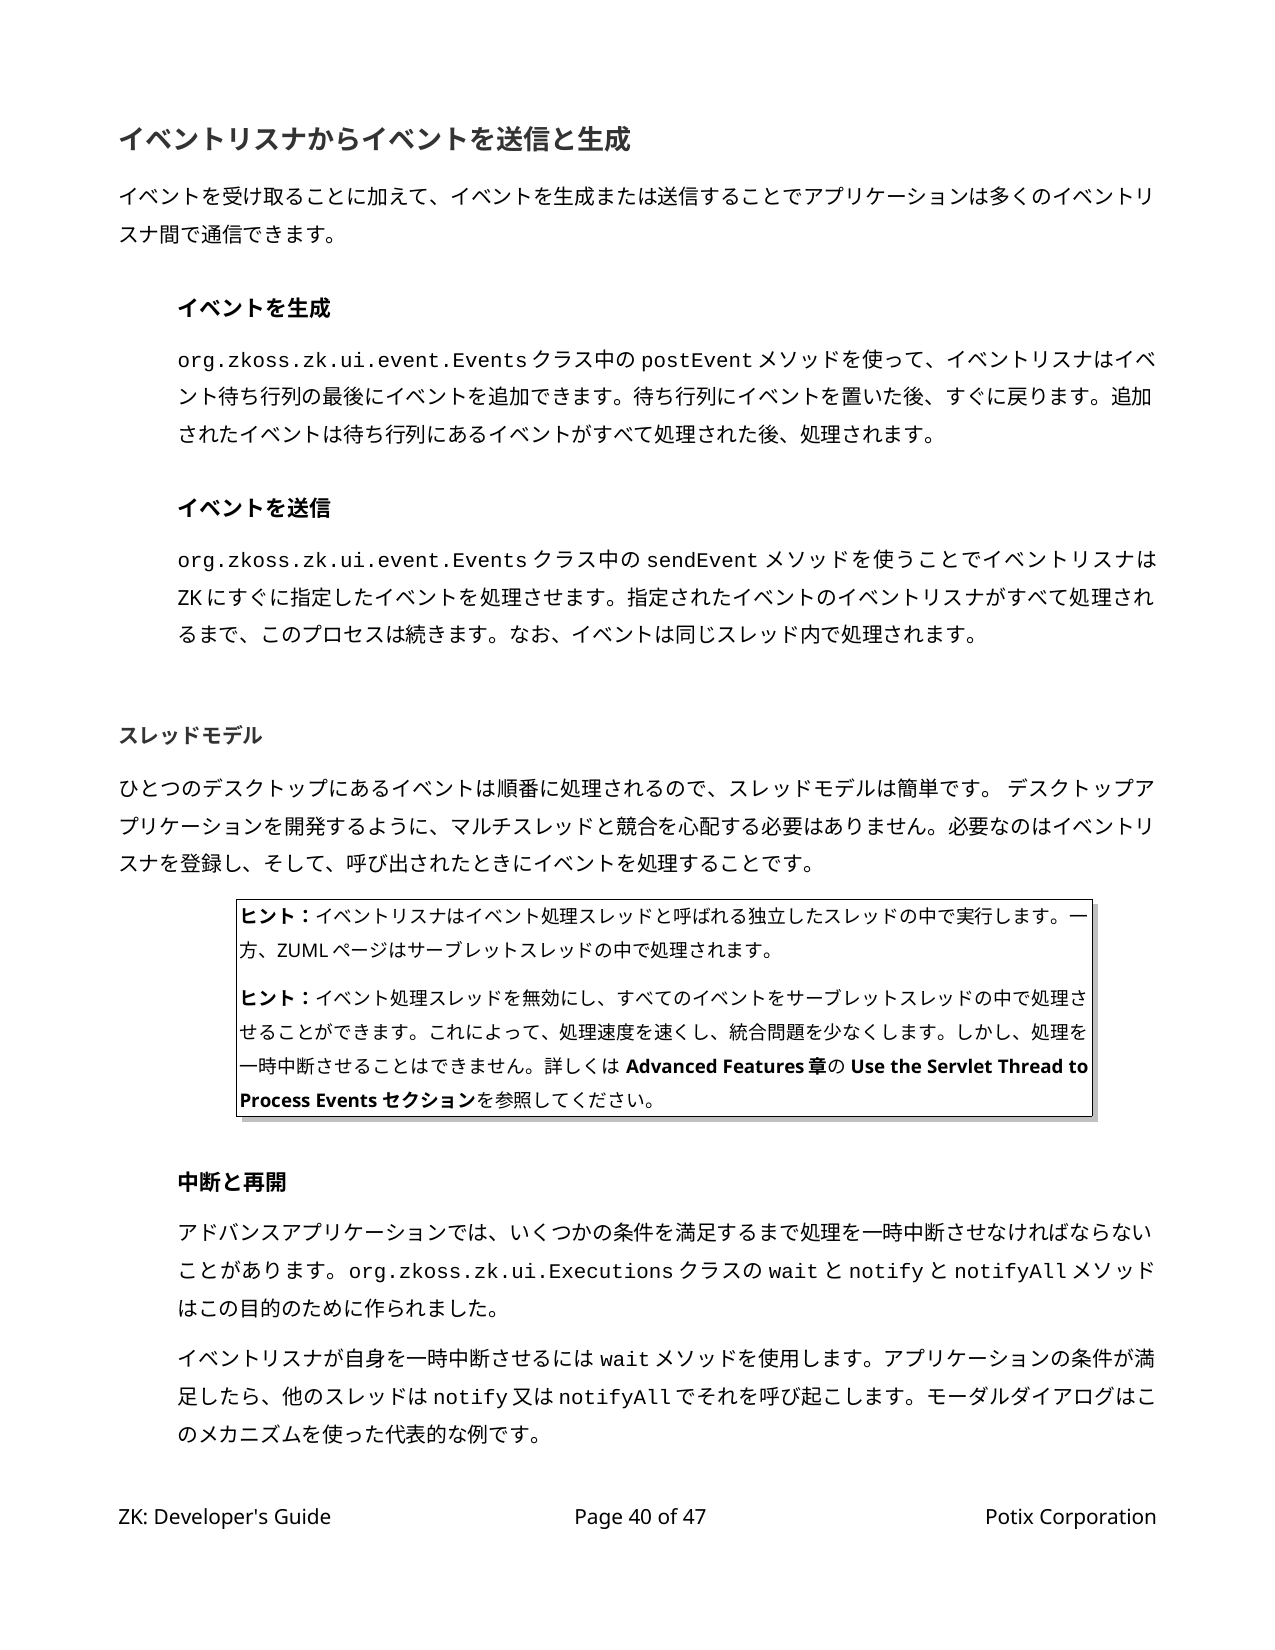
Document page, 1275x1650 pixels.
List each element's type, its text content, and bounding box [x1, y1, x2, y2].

text アドバンスアプリケーションでは、いくつかの条件を満足するまで処理を一時中断させなければならないことがあります。org.zkoss.zk.ui.ExecutionsクラスのwaitとnotifyとnotifyAllメソッドはこの目的のために作られました。 [177, 1217, 1157, 1322]
text ヒント：イベント処理スレッドを無効にし、すべてのイベントをサーブレットスレッドの中で処理させることができます。これによって、処理速度を速くし、統合問題を少なくします。しかし、処理を一時中断させることはできません。詳しくはAdvanced Features章のUse the Servlet Thread to Process Events セクションを参照してください。 [237, 981, 1092, 1116]
subtitle イベントを送信 [177, 491, 1157, 523]
subtitle イベントリスナからイベントを送信と生成 [118, 118, 1157, 157]
text ひとつのデスクトップにあるイベントは順番に処理されるので、スレッドモデルは簡単です。 デスクトップアプリケーションを開発するように、マルチスレッドと競合を心配する必要はありません。必要なのはイベントリスナを登録し、そして、呼び出されたときにイベントを処理することです。 [118, 773, 1157, 878]
text ヒント：イベントリスナはイベント処理スレッドと呼ばれる独立したスレッドの中で実行します。一方、ZUMLページはサーブレットスレッドの中で処理されます。 [237, 900, 1092, 963]
text イベントを受け取ることに加えて、イベントを生成または送信することでアプリケーションは多くのイベントリスナ間で通信できます。 [118, 181, 1157, 248]
text イベントリスナが自身を一時中断させるにはwaitメソッドを使用します。アプリケーションの条件が満足したら、他のスレッドはnotify又はnotifyAllでそれを呼び起こします。モーダルダイアログはこのメカニズムを使った代表的な例です。 [177, 1343, 1157, 1448]
text org.zkoss.zk.ui.event.Eventsクラス中のsendEventメソッドを使うことでイベントリスナはZKにすぐに指定したイベントを処理させます。指定されたイベントのイベントリスナがすべて処理されるまで、このプロセスは続きます。なお、イベントは同じスレッド内で処理されます。 [177, 543, 1157, 648]
subtitle スレッドモデル [118, 719, 1157, 749]
subtitle 中断と再開 [177, 1164, 1157, 1196]
subtitle イベントを生成 [177, 291, 1157, 322]
text org.zkoss.zk.ui.event.Eventsクラス中のpostEventメソッドを使って、イベントリスナはイベント待ち行列の最後にイベントを追加できます。待ち行列にイベントを置いた後、すぐに戻ります。追加されたイベントは待ち行列にあるイベントがすべて処理された後、処理されます。 [177, 343, 1157, 448]
